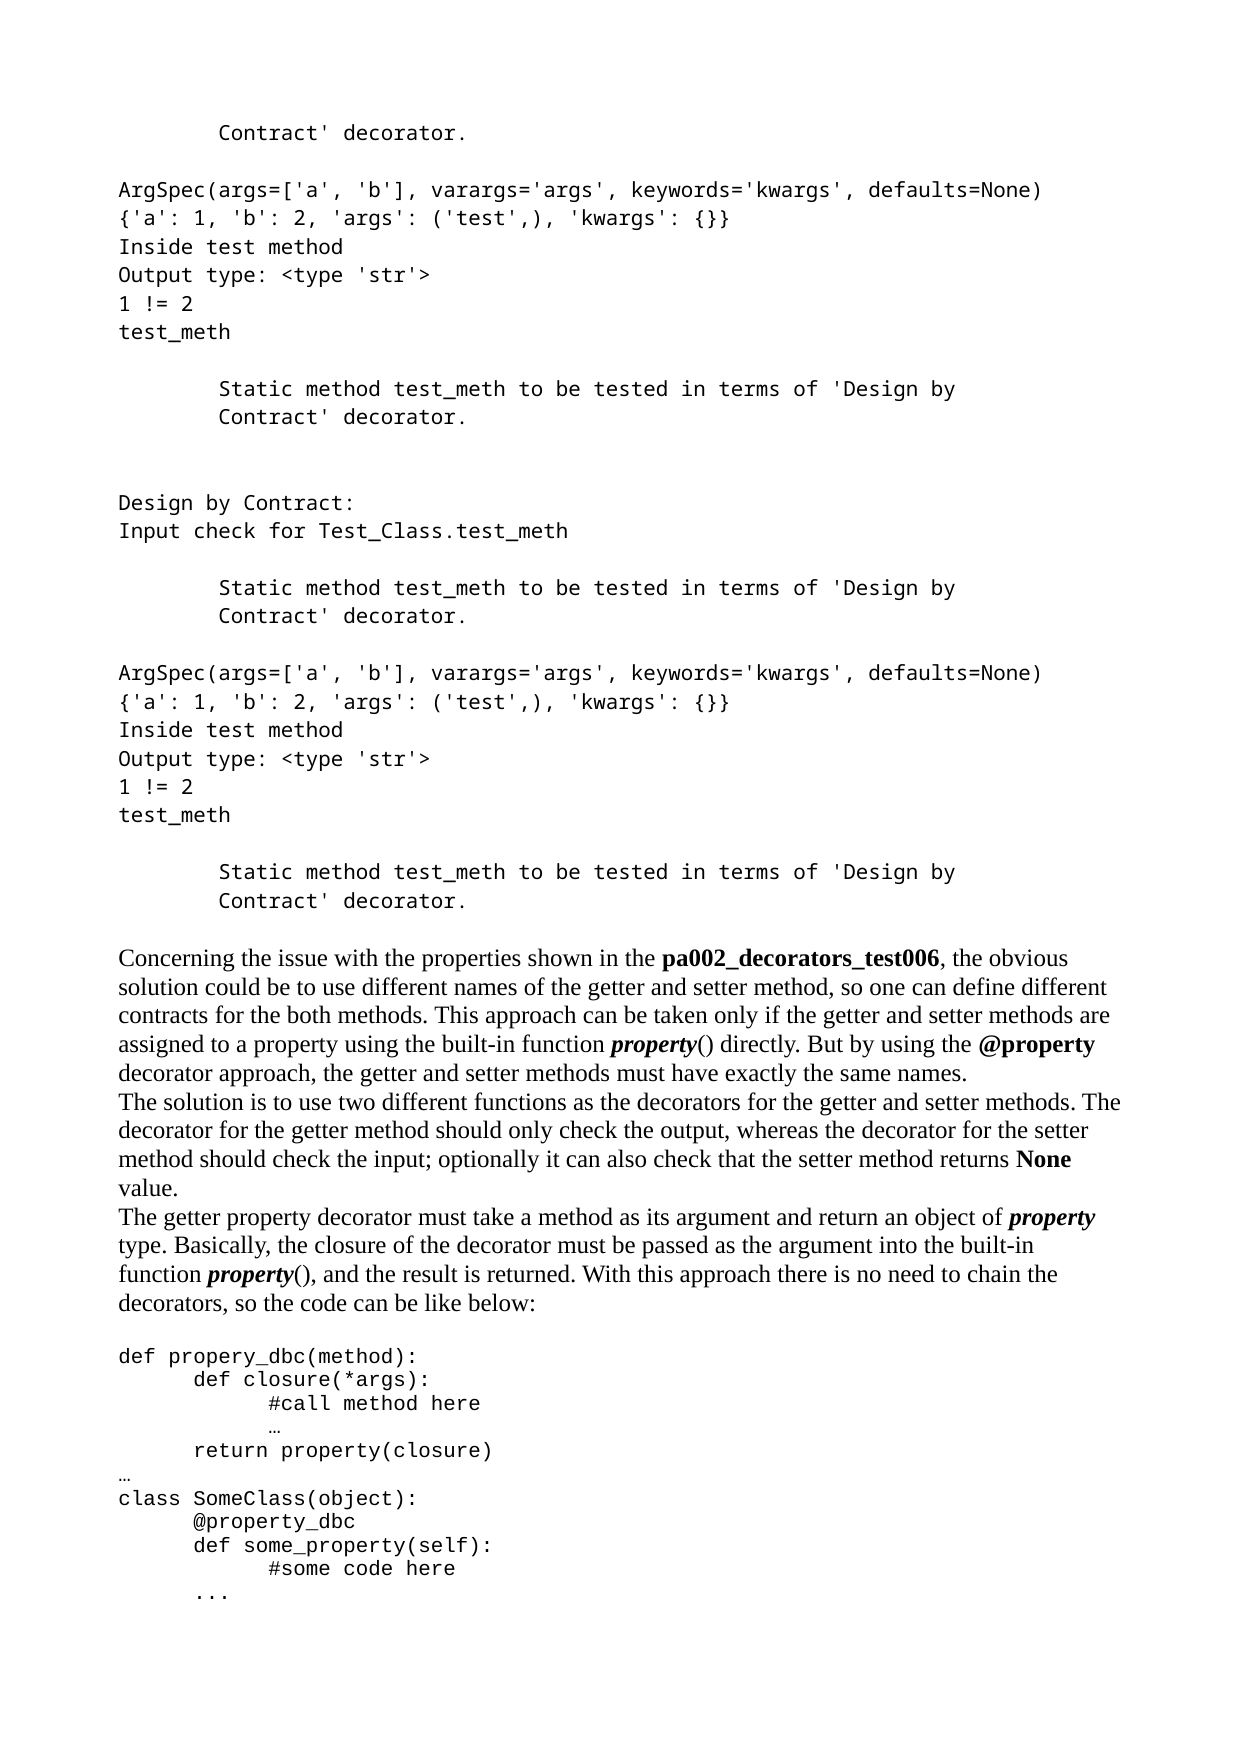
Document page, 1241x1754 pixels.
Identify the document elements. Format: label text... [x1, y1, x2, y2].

text @property_dbc [118, 1511, 1122, 1535]
text 1 != 2 [118, 772, 1122, 801]
text Output type: <type 'str'> [118, 744, 1122, 772]
text class SomeClass(object): [118, 1487, 1122, 1511]
text Inside test method [118, 232, 1122, 260]
text #some code here [118, 1558, 1122, 1582]
text Contract' decorator. [118, 602, 1122, 630]
text … [118, 1464, 1122, 1487]
text 1 != 2 [118, 289, 1122, 317]
text return property(closure) [118, 1440, 1122, 1464]
text Static method test_meth to be tested in terms of 'Design by [118, 573, 1122, 602]
text Concerning the issue with the properties shown in the pa002_decorators_test006, the obvious solution could be to use different names of the getter and setter method, so one can define different contracts for the both methods. This approach can be taken only if the getter and setter methods are assigned to a property using the built-in function property() directly. But by using the @property decorator approach, the getter and setter methods must have exactly the same names. [118, 943, 1122, 1087]
text Contract' decorator. [118, 402, 1122, 431]
text def some_property(self): [118, 1535, 1122, 1558]
text {'a': 1, 'b': 2, 'args': ('test',), 'kwargs': {}} [118, 203, 1122, 232]
text test_meth [118, 317, 1122, 346]
text ArgSpec(args=['a', 'b'], varargs='args', keywords='kwargs', defaults=None) [118, 658, 1122, 687]
text The getter property decorator must take a method as its argument and return an object of property type. Basically, the closure of the decorator must be passed as the argument into the built-in function property(), and the result is returned. With this approach there is no need to chain the decorators, so the code can be like below: [118, 1202, 1122, 1317]
text def propery_dbc(method): [118, 1346, 1122, 1369]
text Static method test_meth to be tested in terms of 'Design by [118, 857, 1122, 886]
text Static method test_meth to be tested in terms of 'Design by [118, 374, 1122, 402]
text Input check for Test_Class.test_meth [118, 516, 1122, 545]
text ... [118, 1582, 1122, 1606]
text Output type: <type 'str'> [118, 260, 1122, 289]
text The solution is to use two different functions as the decorators for the getter and setter methods. The decorator for the getter method should only check the output, whereas the decorator for the setter method should check the input; optionally it can also check that the setter method returns None value. [118, 1087, 1122, 1202]
text Design by Contract: [118, 488, 1122, 516]
text #call method here [118, 1393, 1122, 1417]
text test_meth [118, 801, 1122, 829]
text Inside test method [118, 715, 1122, 744]
text Contract' decorator. [118, 886, 1122, 914]
text … [118, 1417, 1122, 1440]
text ArgSpec(args=['a', 'b'], varargs='args', keywords='kwargs', defaults=None) [118, 175, 1122, 203]
text def closure(*args): [118, 1369, 1122, 1393]
text {'a': 1, 'b': 2, 'args': ('test',), 'kwargs': {}} [118, 687, 1122, 715]
text Contract' decorator. [118, 118, 1122, 147]
